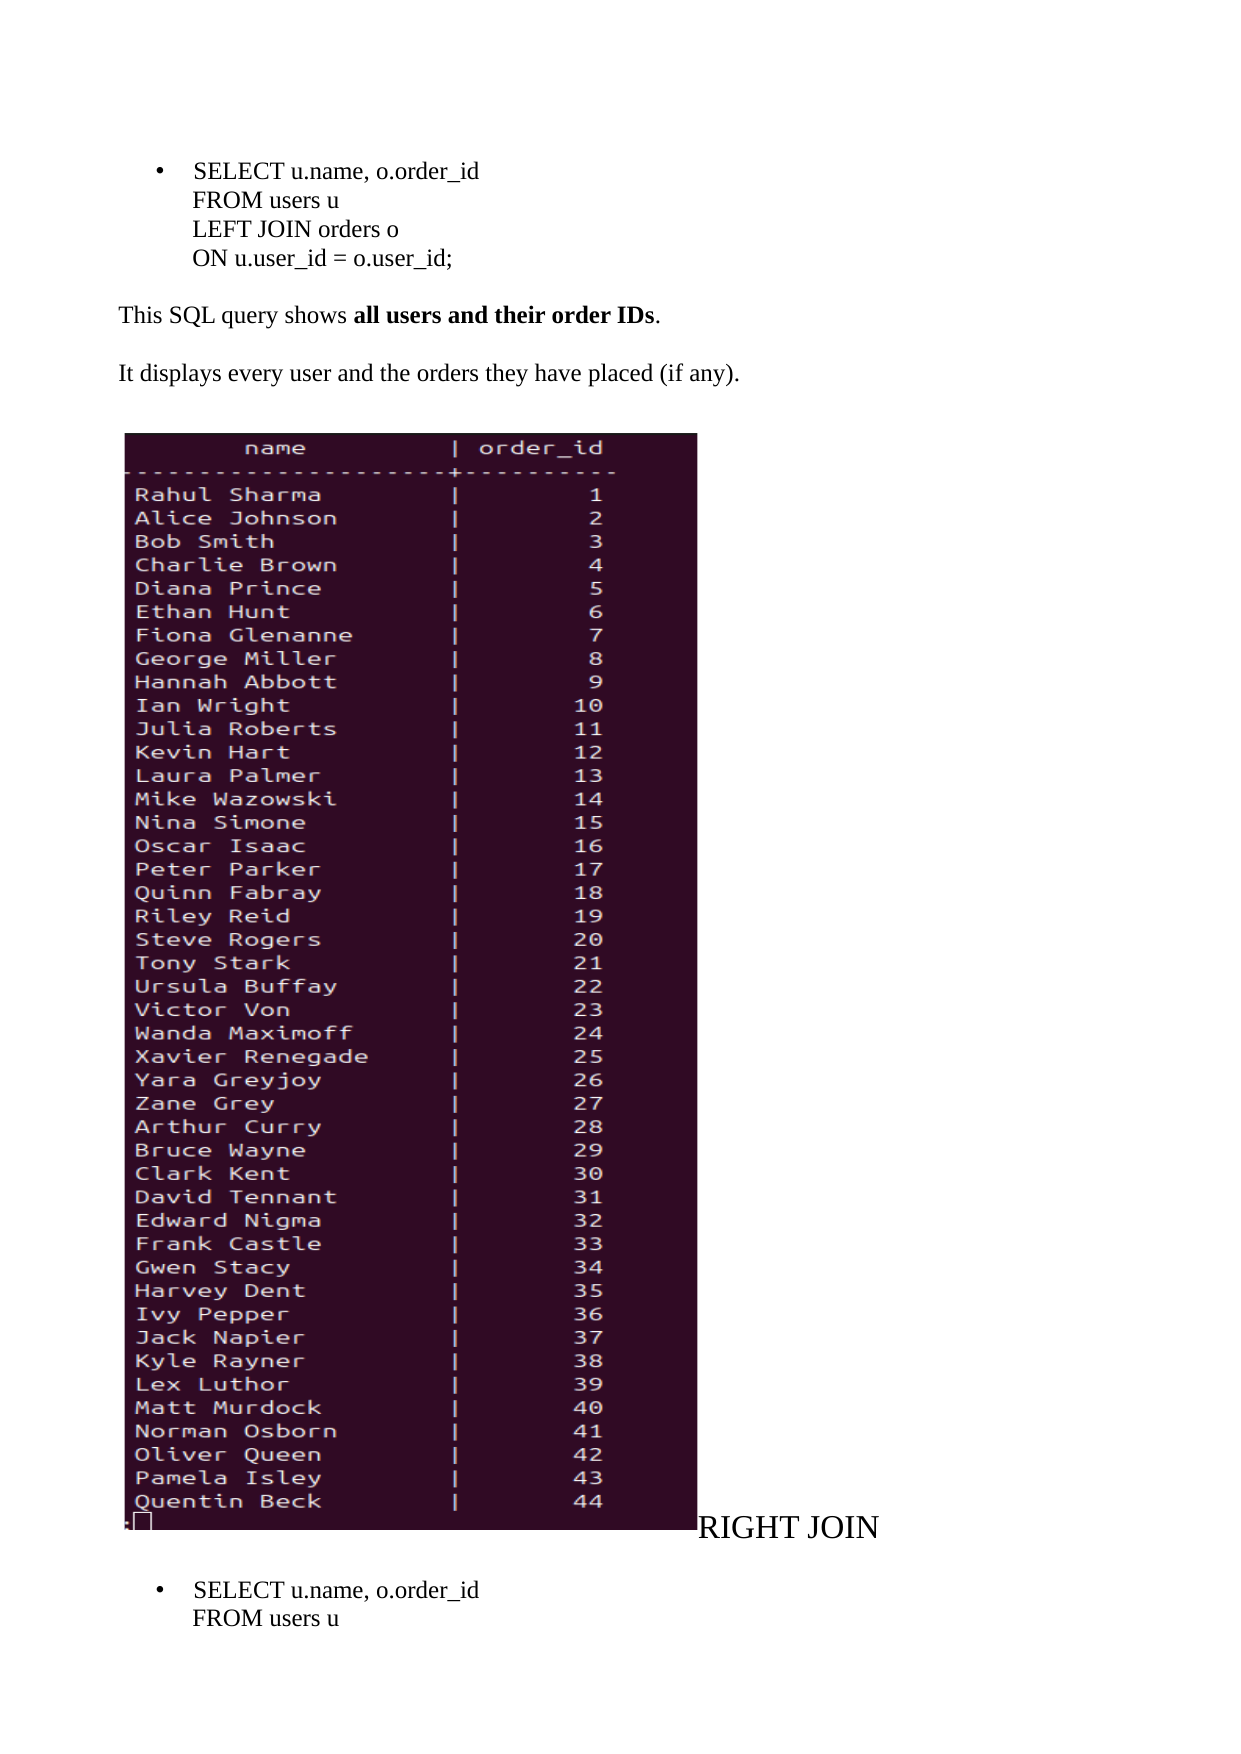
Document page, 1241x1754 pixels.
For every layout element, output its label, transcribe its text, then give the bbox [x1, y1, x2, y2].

text ON u.user_id = o.user_id; [118, 243, 1122, 271]
text FROM users u [118, 1603, 1122, 1632]
text FROM users u [118, 185, 1122, 214]
text It displays every user and the orders they have placed (if any). [118, 358, 1122, 386]
list SELECT u.name, o.order_id [156, 1575, 1122, 1603]
text This SQL query shows all users and their order IDs. [118, 300, 1122, 329]
list SELECT u.name, o.order_id [156, 156, 1122, 185]
text LEFT JOIN orders o [118, 214, 1122, 243]
picture [124, 433, 698, 1530]
text RIGHT JOIN [118, 1508, 1122, 1546]
